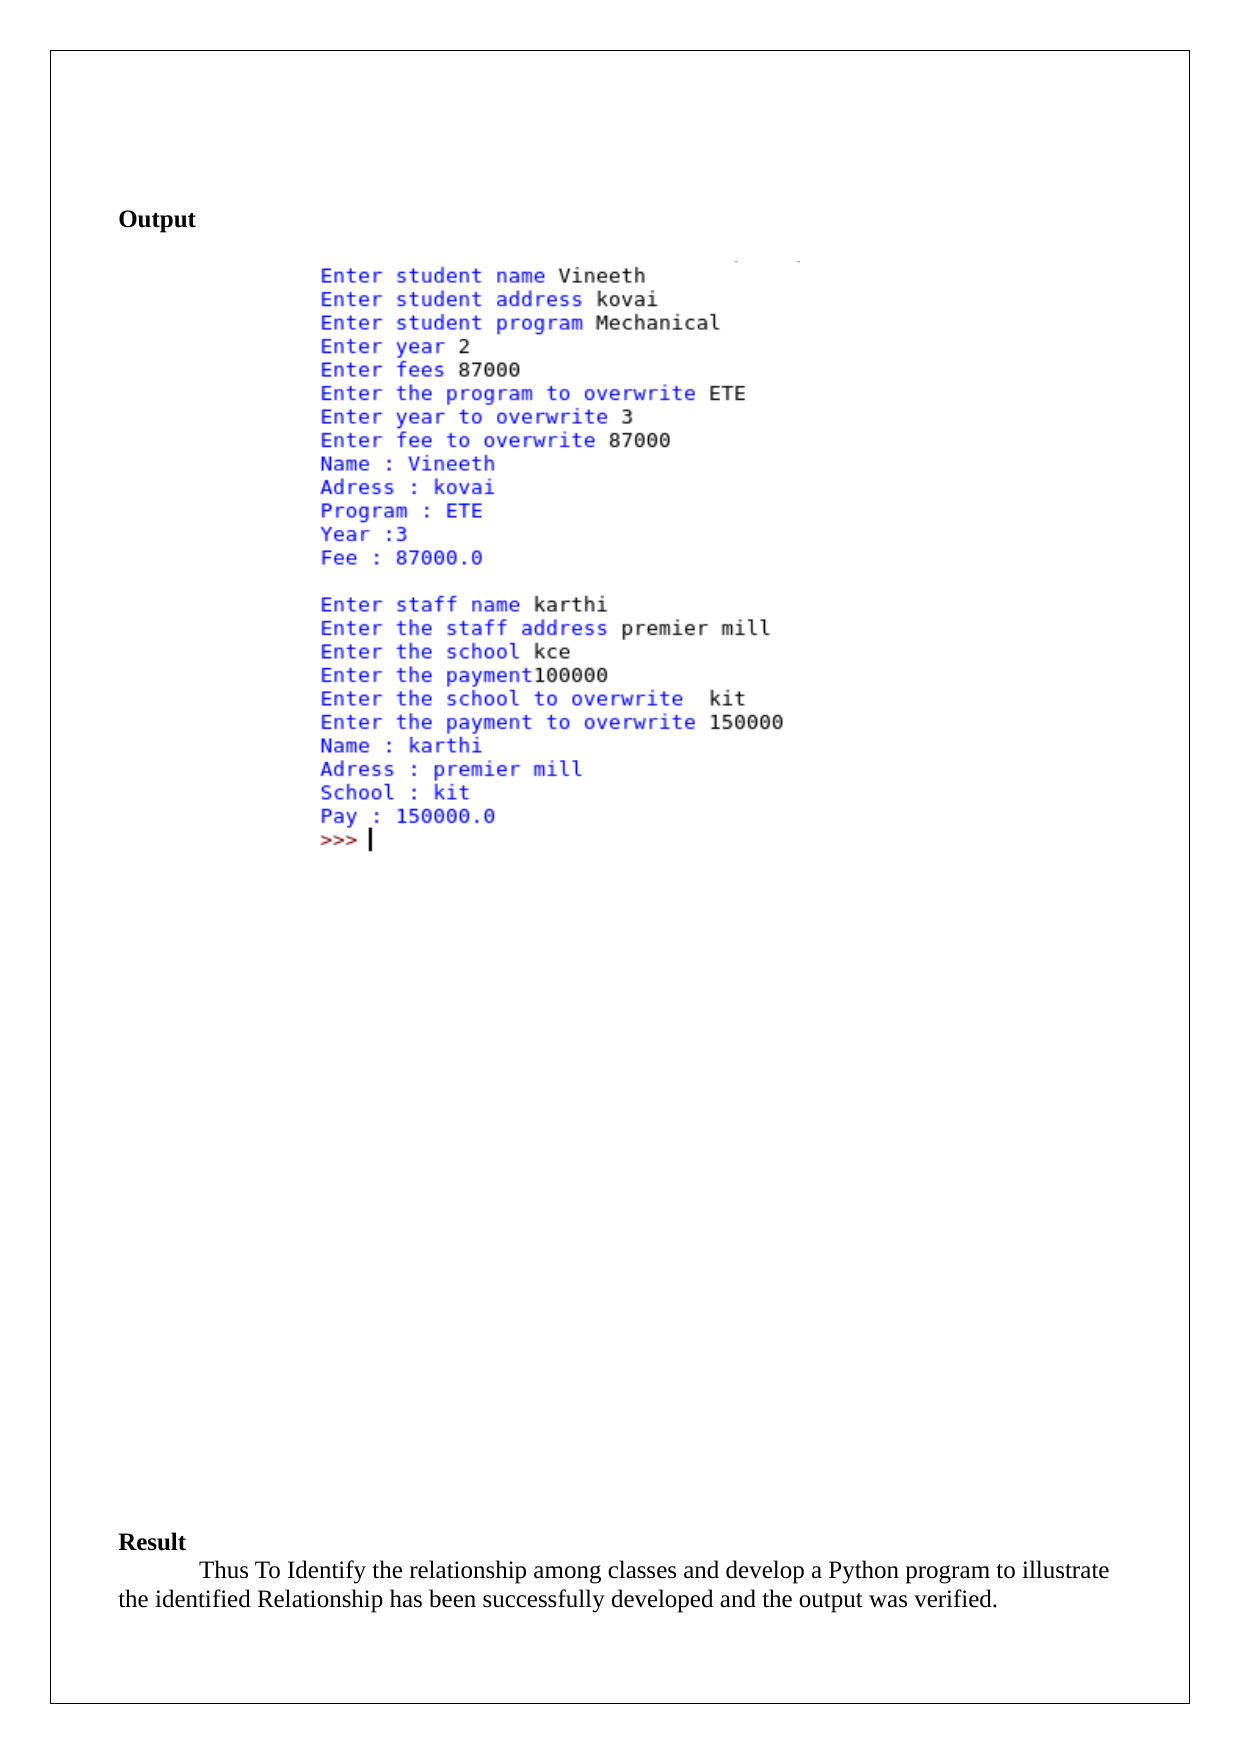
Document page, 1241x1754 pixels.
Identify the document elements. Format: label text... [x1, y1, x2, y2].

text Thus To Identify the relationship among classes and develop a Python program to illustrate the identified Relationship has been successfully developed and the output was verified. [118, 1556, 1122, 1613]
picture [319, 261, 883, 853]
text Result [118, 1527, 1122, 1556]
text Output [118, 204, 1122, 233]
